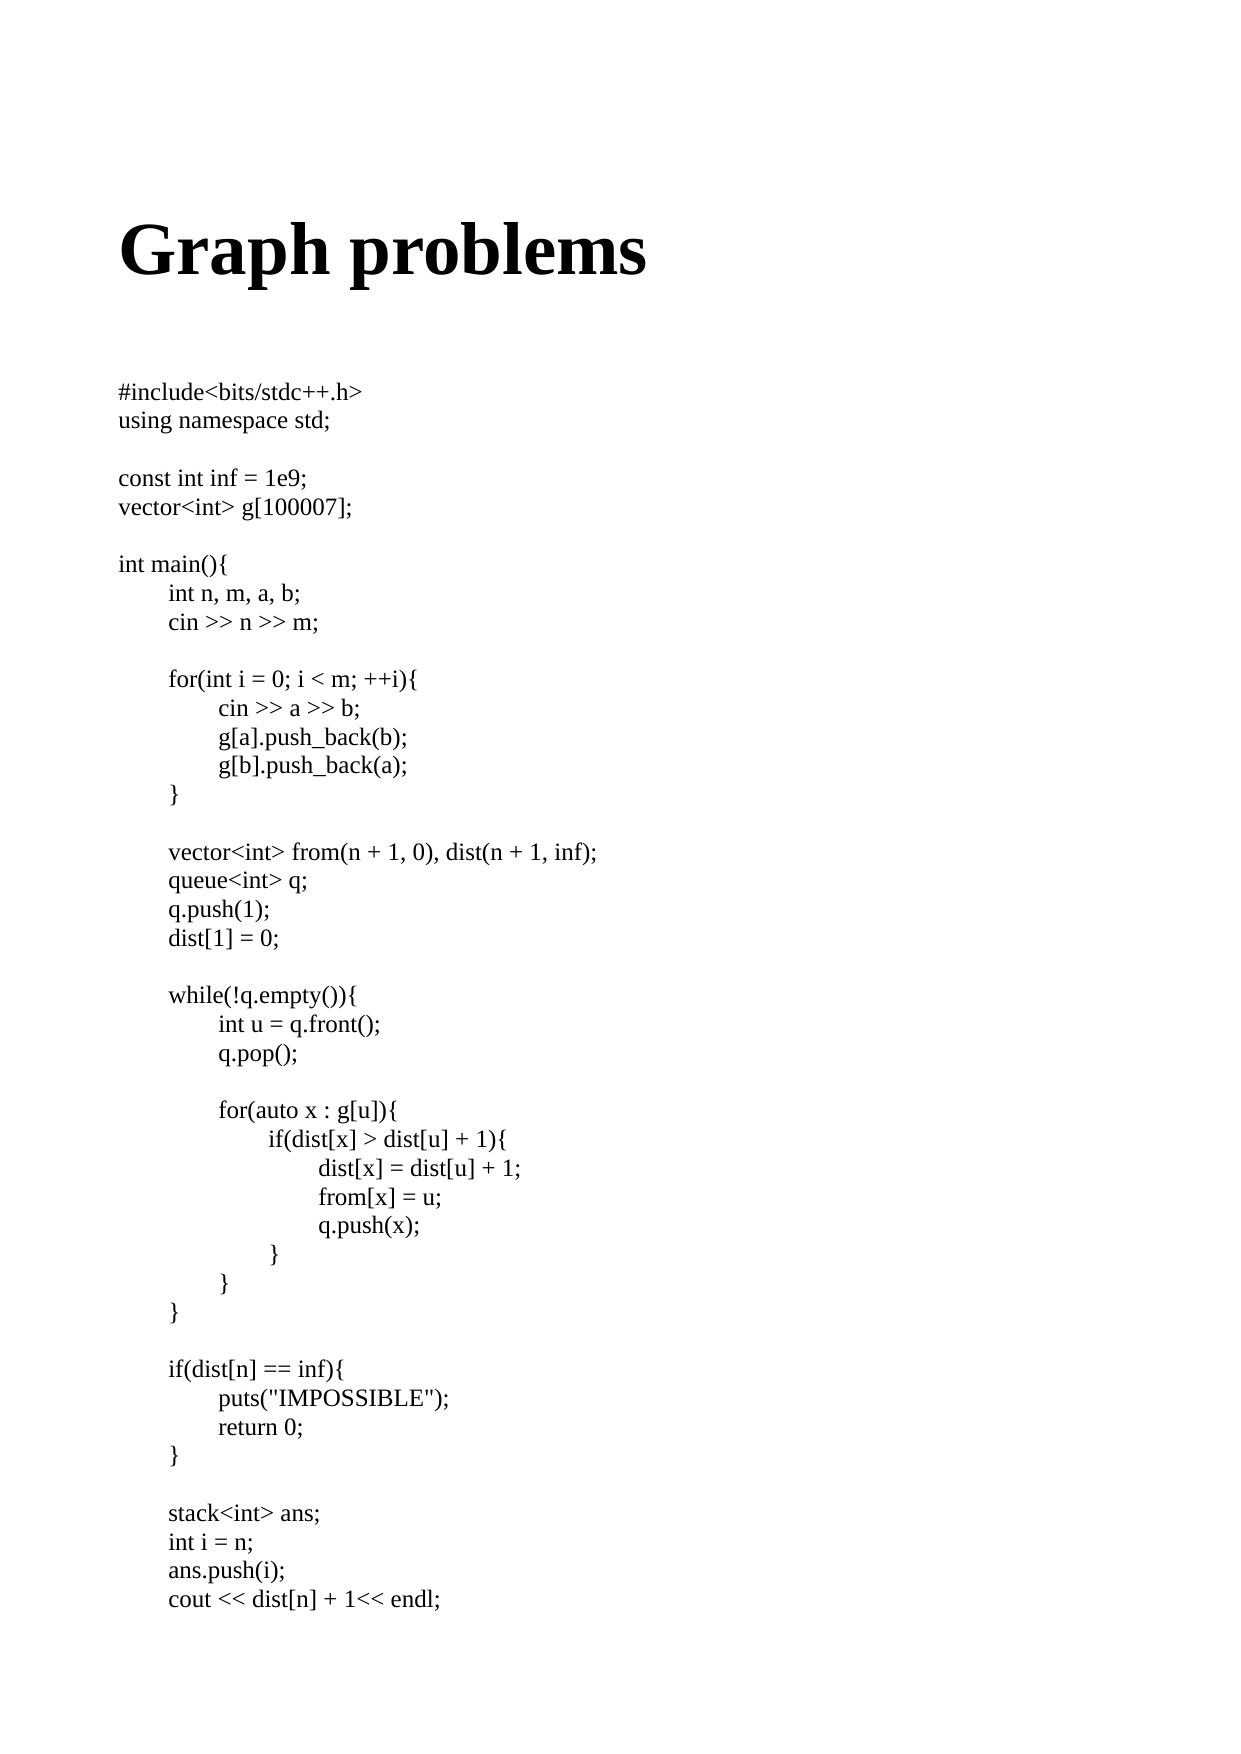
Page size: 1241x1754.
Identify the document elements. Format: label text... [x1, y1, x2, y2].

text } [118, 1268, 1122, 1297]
text #include<bits/stdc++.h> [118, 377, 1122, 406]
text cin >> a >> b; [118, 693, 1122, 722]
text g[b].push_back(a); [118, 751, 1122, 779]
text for(int i = 0; i < m; ++i){ [118, 664, 1122, 693]
text puts("IMPOSSIBLE"); [118, 1383, 1122, 1412]
text } [118, 1297, 1122, 1326]
text for(auto x : g[u]){ [118, 1096, 1122, 1124]
text dist[x] = dist[u] + 1; [118, 1153, 1122, 1182]
text if(dist[x] > dist[u] + 1){ [118, 1124, 1122, 1153]
text q.push(x); [118, 1211, 1122, 1239]
text stack<int> ans; [118, 1498, 1122, 1527]
text int u = q.front(); [118, 1009, 1122, 1038]
text queue<int> q; [118, 866, 1122, 894]
text g[a].push_back(b); [118, 722, 1122, 751]
text q.push(1); [118, 894, 1122, 923]
text if(dist[n] == inf){ [118, 1354, 1122, 1383]
text int n, m, a, b; [118, 578, 1122, 607]
text } [118, 1239, 1122, 1268]
text dist[1] = 0; [118, 923, 1122, 952]
text cin >> n >> m; [118, 607, 1122, 636]
text Graph problems [118, 204, 1122, 291]
text q.pop(); [118, 1038, 1122, 1067]
text return 0; [118, 1412, 1122, 1441]
text vector<int> g[100007]; [118, 492, 1122, 521]
text ans.push(i); [118, 1556, 1122, 1584]
text } [118, 779, 1122, 808]
text while(!q.empty()){ [118, 981, 1122, 1009]
text int i = n; [118, 1527, 1122, 1556]
text cout << dist[n] + 1<< endl; [118, 1584, 1122, 1613]
text vector<int> from(n + 1, 0), dist(n + 1, inf); [118, 837, 1122, 866]
text const int inf = 1e9; [118, 463, 1122, 492]
text } [118, 1441, 1122, 1469]
text from[x] = u; [118, 1182, 1122, 1211]
text int main(){ [118, 549, 1122, 578]
text using namespace std; [118, 406, 1122, 434]
